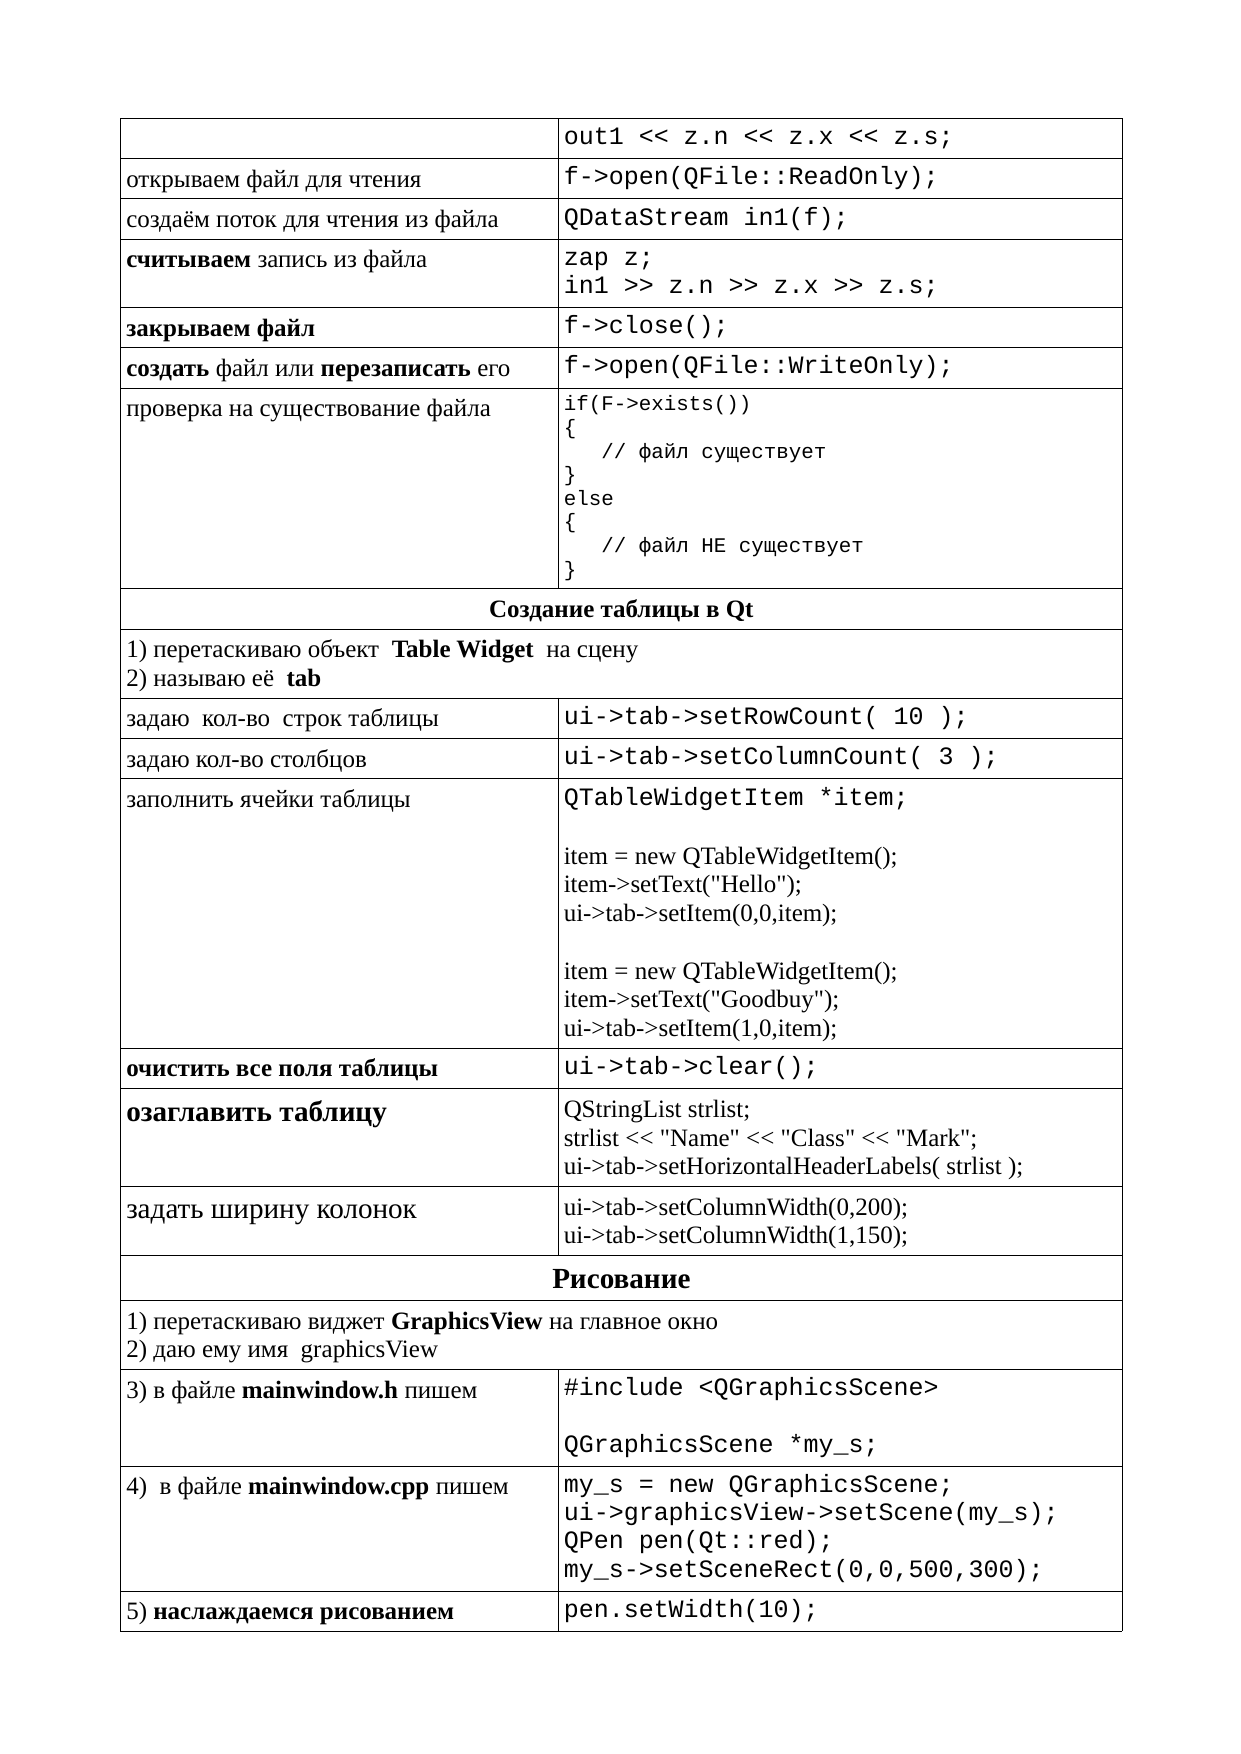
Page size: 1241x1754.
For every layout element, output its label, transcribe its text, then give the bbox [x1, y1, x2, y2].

table_cell заполнить ячейки таблицы [121, 779, 558, 1048]
table_cell задать ширину колонок [121, 1187, 558, 1255]
table_cell QDataStream in1(f); [559, 199, 1122, 239]
table_cell pen.setWidth(10); [559, 1592, 1122, 1631]
table_cell Рисование [121, 1256, 1122, 1300]
table_cell проверка на существование файла [121, 389, 558, 588]
table_cell #include <QGraphicsScene> QGraphicsScene *my_s; [559, 1370, 1122, 1466]
table_cell очистить все поля таблицы [121, 1049, 558, 1088]
table_cell [121, 119, 558, 158]
table_cell QTableWidgetItem *item; item = new QTableWidgetItem(); item->setText("Hello"); ui->tab->setItem(0,0,item); item = new QTableWidgetItem(); item->setText("Goodbuy"); ui->tab->setItem(1,0,item); [559, 779, 1122, 1048]
table_cell ui->tab->setColumnWidth(0,200); ui->tab->setColumnWidth(1,150); [559, 1187, 1122, 1255]
table_cell задаю кол-во столбцов [121, 739, 558, 778]
table_cell zap z; in1 >> z.n >> z.x >> z.s; [559, 240, 1122, 307]
table_cell if(F->exists()) { // файл существует } else { // файл НЕ существует } [559, 389, 1122, 588]
table_cell out1 << z.n << z.x << z.s; [559, 119, 1122, 158]
table_cell f->close(); [559, 308, 1122, 347]
table_cell 3) в файле mainwindow.h пишем [121, 1370, 558, 1466]
table_cell открываем файл для чтения [121, 159, 558, 198]
table_cell my_s = new QGraphicsScene; ui->graphicsView->setScene(my_s); QPen pen(Qt::red); my_s->setSceneRect(0,0,500,300); [559, 1467, 1122, 1591]
table_cell создаём поток для чтения из файла [121, 199, 558, 239]
table_cell задаю кол-во строк таблицы [121, 699, 558, 738]
table_cell QStringList strlist; strlist << "Name" << "Class" << "Mark"; ui->tab->setHorizontalHeaderLabels( strlist ); [559, 1089, 1122, 1186]
table_cell Создание таблицы в Qt [121, 589, 1122, 628]
table_cell закрываем файл [121, 308, 558, 347]
table_cell 1) перетаскиваю объект Table Widget на сцену 2) называю её tab [121, 630, 1122, 698]
table_cell 4) в файле mainwindow.cpp пишем [121, 1467, 558, 1591]
table_cell считываем запись из файла [121, 240, 558, 307]
table_cell создать файл или перезаписать его [121, 348, 558, 387]
table_cell ui->tab->setRowCount( 10 ); [559, 699, 1122, 738]
table_cell ui->tab->setColumnCount( 3 ); [559, 739, 1122, 778]
table_cell озаглавить таблицу [121, 1089, 558, 1186]
table_cell f->open(QFile::ReadOnly); [559, 159, 1122, 198]
table_cell f->open(QFile::WriteOnly); [559, 348, 1122, 387]
table_cell 5) наслаждаемся рисованием [121, 1592, 558, 1631]
table_cell ui->tab->clear(); [559, 1049, 1122, 1088]
table_cell 1) перетаскиваю виджет GraphicsView на главное окно 2) даю ему имя graphicsView [121, 1301, 1122, 1369]
